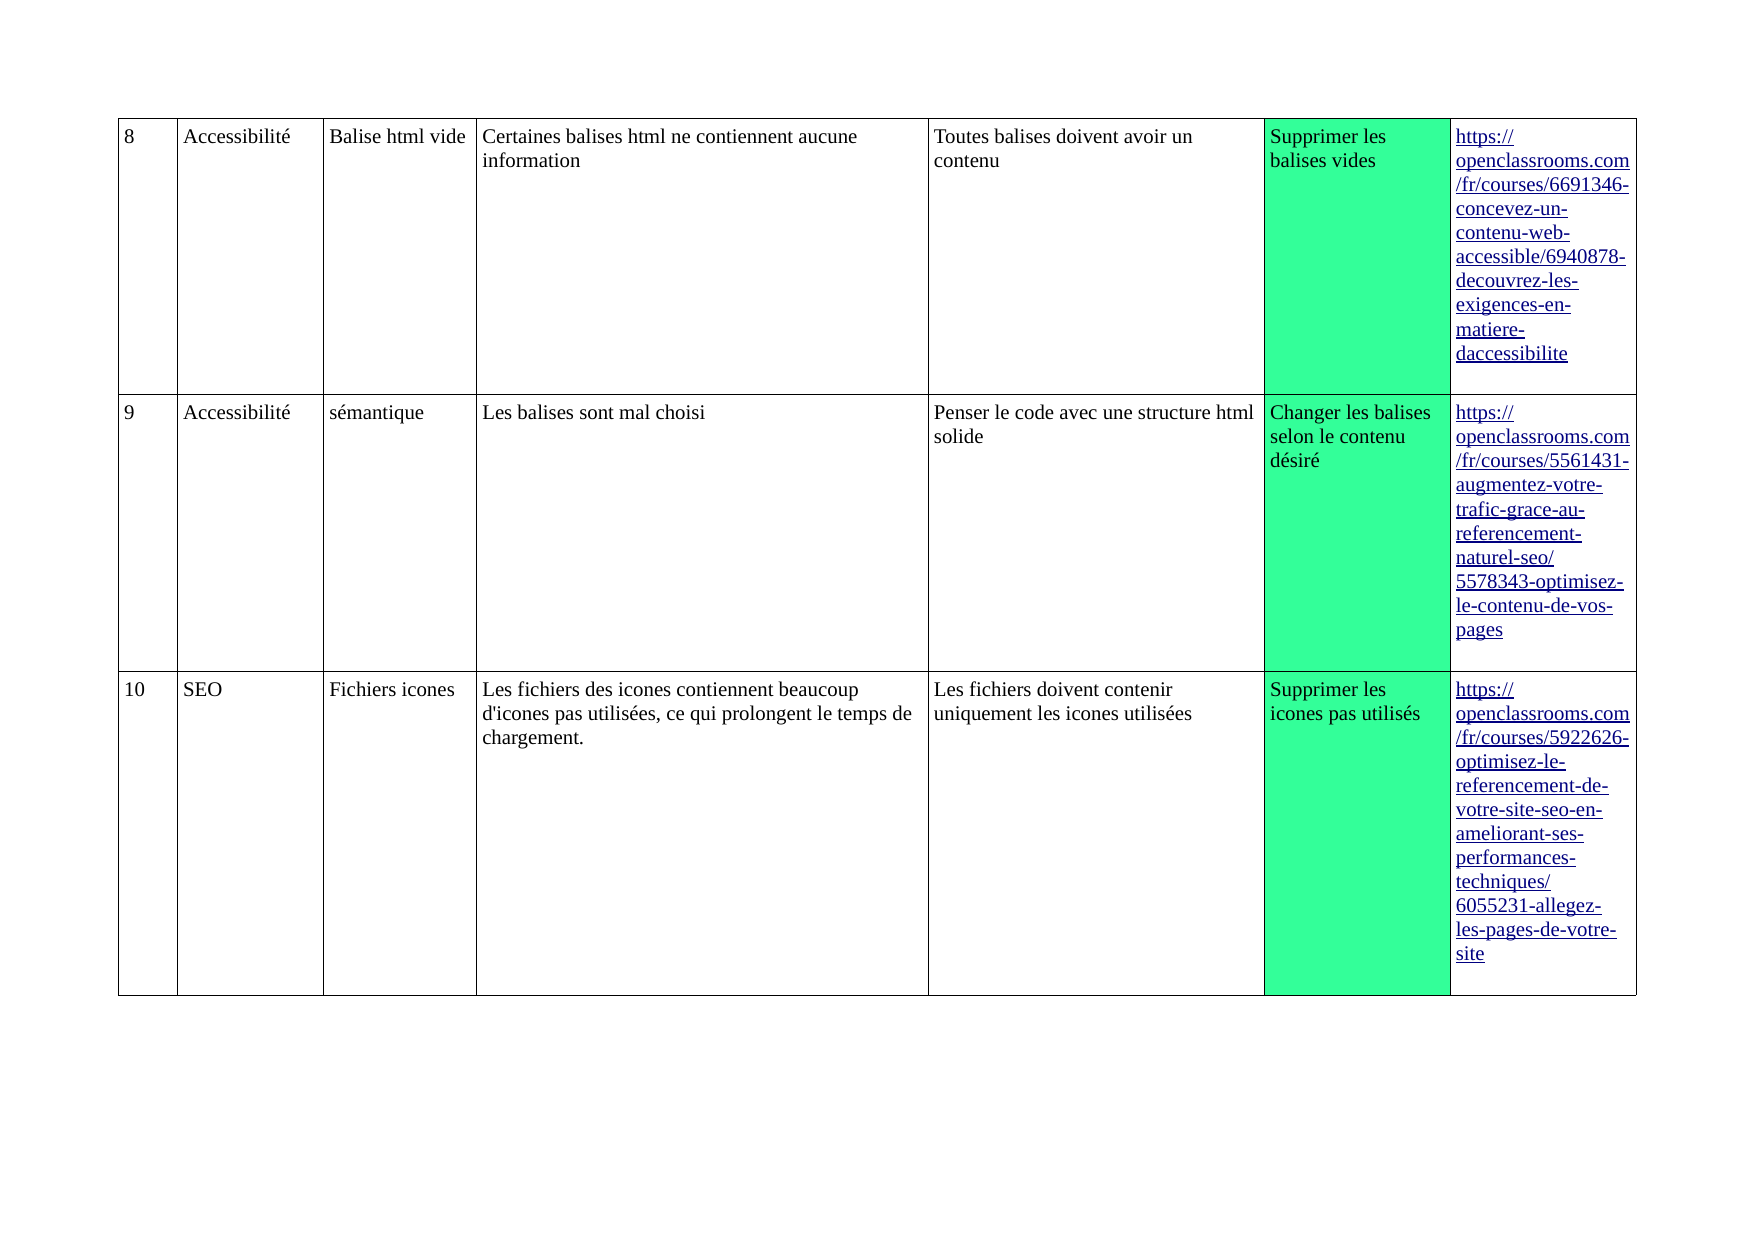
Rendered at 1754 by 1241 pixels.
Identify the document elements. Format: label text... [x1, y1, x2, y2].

table_cell Les balises sont mal choisi [477, 395, 928, 671]
table_cell Supprimer les balises vides [1265, 119, 1450, 394]
table_cell Fichiers icones [324, 672, 476, 995]
table_cell Les fichiers des icones contiennent beaucoup d'icones pas utilisées, ce qui prolongent le temps de chargement. [477, 672, 928, 995]
table_cell https://openclassrooms.com/fr/courses/5922626-optimisez-le-referencement-de-votre-site-seo-en-ameliorant-ses-performances-techniques/6055231-allegez-les-pages-de-votre-site [1451, 672, 1636, 995]
table_cell Penser le code avec une structure html solide [929, 395, 1264, 671]
table_cell Toutes balises doivent avoir un contenu [929, 119, 1264, 394]
table_cell SEO [178, 672, 323, 995]
table_cell Changer les balises selon le contenu désiré [1265, 395, 1450, 671]
table_cell Accessibilité [178, 119, 323, 394]
table_cell https://openclassrooms.com/fr/courses/5561431-augmentez-votre-trafic-grace-au-referencement-naturel-seo/5578343-optimisez-le-contenu-de-vos-pages [1451, 395, 1636, 671]
table_cell Accessibilité [178, 395, 323, 671]
table_cell sémantique [324, 395, 476, 671]
table_cell https://openclassrooms.com/fr/courses/6691346-concevez-un-contenu-web-accessible/6940878-decouvrez-les-exigences-en-matiere-daccessibilite [1451, 119, 1636, 394]
table_cell 9 [119, 395, 177, 671]
table_cell Balise html vide [324, 119, 476, 394]
table_cell 10 [119, 672, 177, 995]
table_cell Certaines balises html ne contiennent aucune information [477, 119, 928, 394]
table_cell Supprimer les icones pas utilisés [1265, 672, 1450, 995]
table_cell 8 [119, 119, 177, 394]
table_cell Les fichiers doivent contenir uniquement les icones utilisées [929, 672, 1264, 995]
